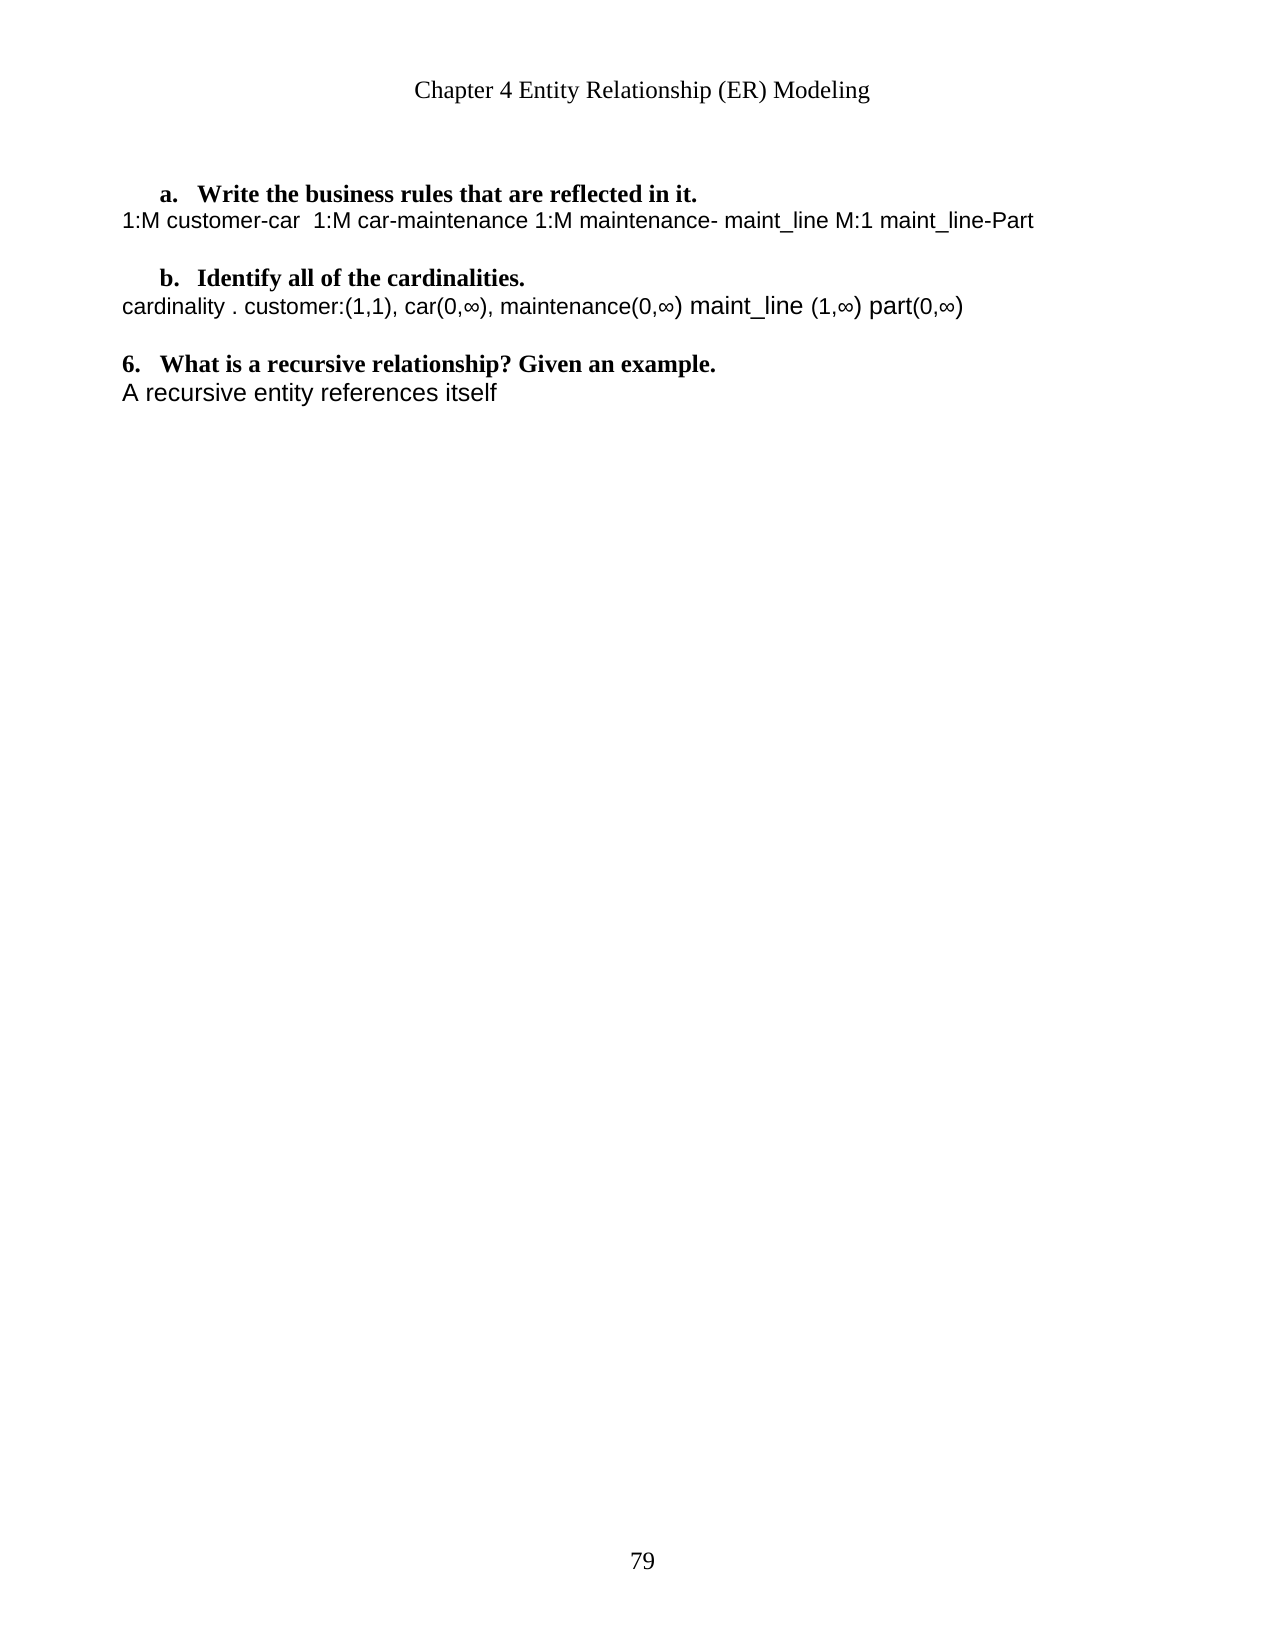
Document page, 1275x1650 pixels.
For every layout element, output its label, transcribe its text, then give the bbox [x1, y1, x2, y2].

text cardinality . customer:(1,1), car(0,∞), maintenance(0,∞) maint_line (1,∞) part(0,∞) [122, 291, 1162, 320]
text 1:M customer-car 1:M car-maintenance 1:M maintenance- maint_line M:1 maint_line-Part [122, 207, 1162, 234]
text A recursive entity references itself [122, 378, 1162, 406]
list What is a recursive relationship? Given an example. [122, 349, 1162, 378]
list Identify all of the cardinalities. [159, 263, 1162, 291]
list Write the business rules that are reflected in it. [159, 179, 1162, 207]
